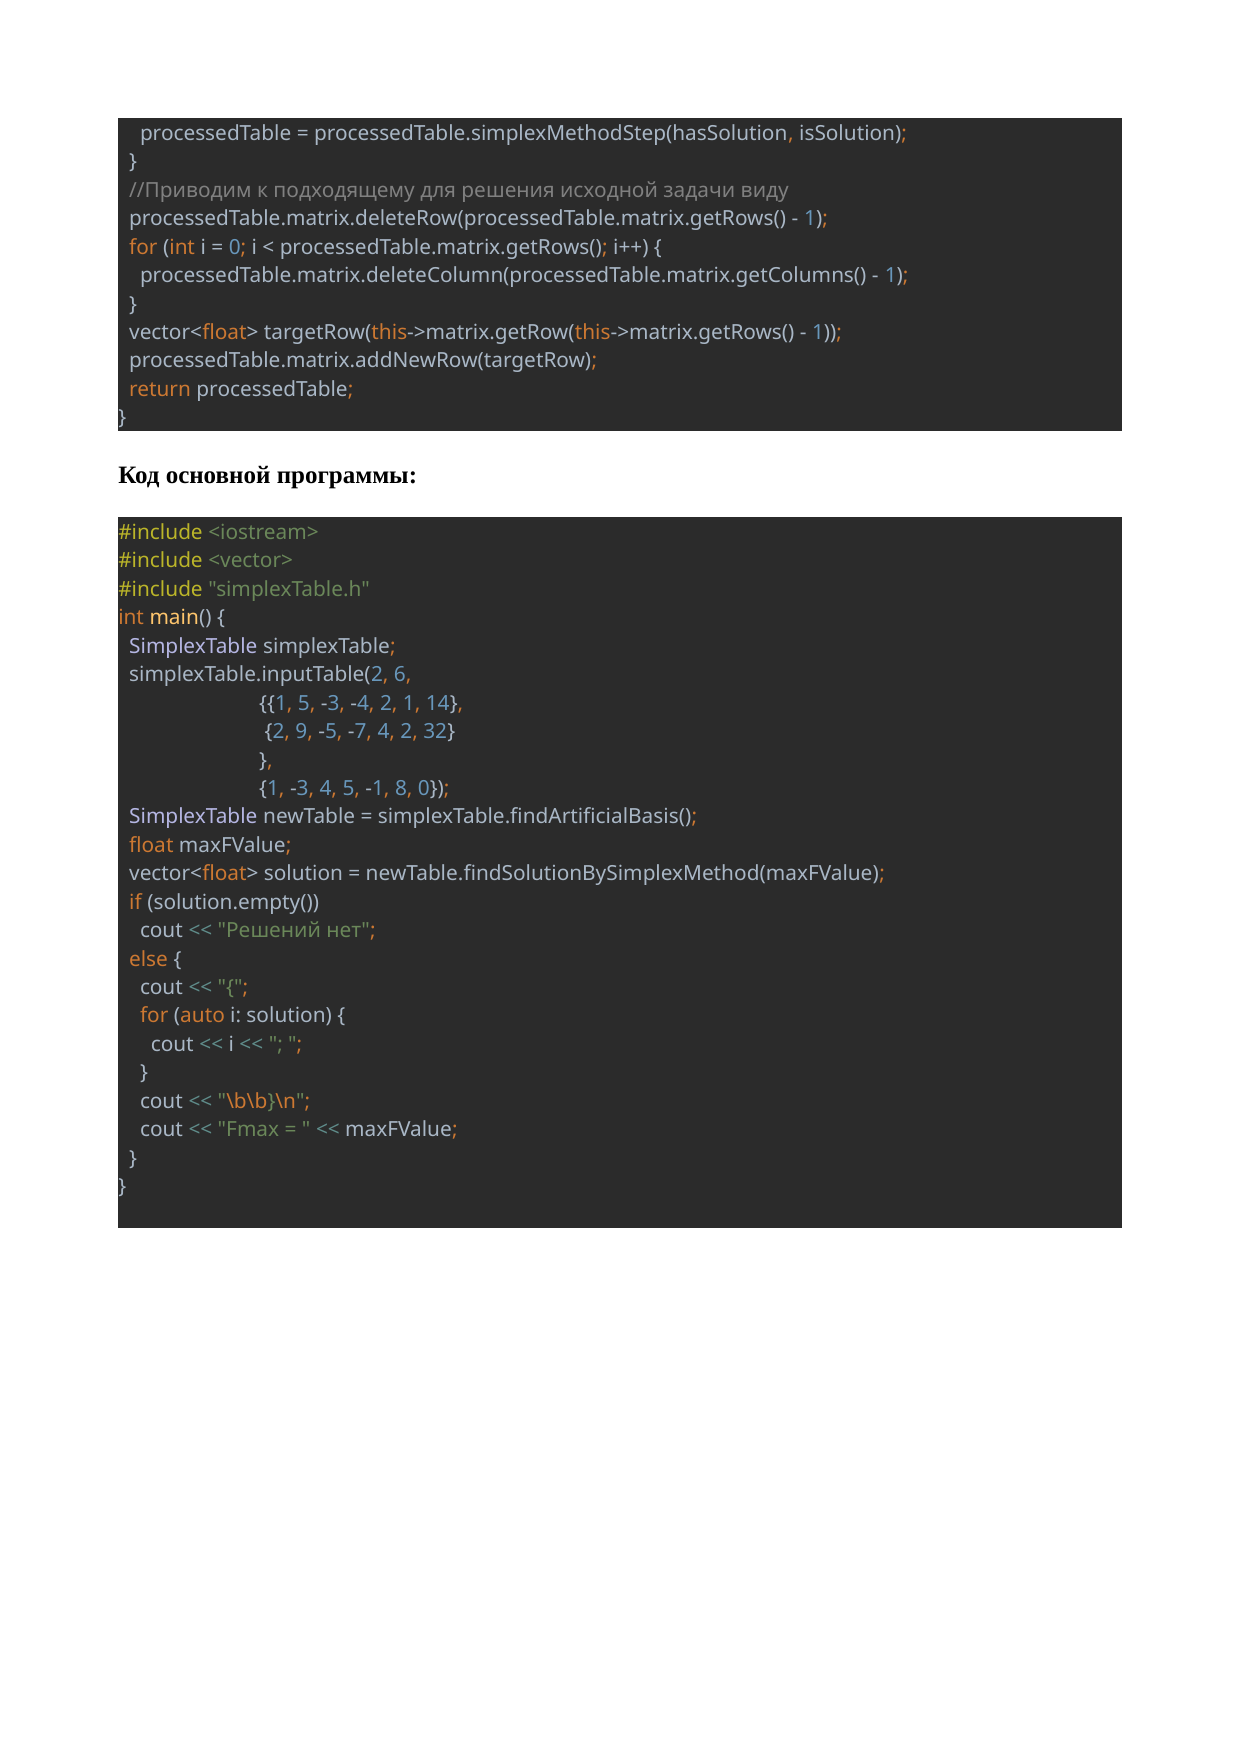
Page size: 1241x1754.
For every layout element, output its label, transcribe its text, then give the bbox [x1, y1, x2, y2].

text processedTable = processedTable.simplexMethodStep(hasSolution, isSolution); } //Приводим к подходящему для решения исходной задачи виду processedTable.matrix.deleteRow(processedTable.matrix.getRows() - 1); for (int i = 0; i < processedTable.matrix.getRows(); i++) { processedTable.matrix.deleteColumn(processedTable.matrix.getColumns() - 1); } vector<float> targetRow(this->matrix.getRow(this->matrix.getRows() - 1)); processedTable.matrix.addNewRow(targetRow); return processedTable; } [118, 118, 1122, 431]
text Код основной программы: [118, 460, 1122, 488]
text #include <iostream> #include <vector> #include "simplexTable.h" int main() { SimplexTable simplexTable; simplexTable.inputTable(2, 6, {{1, 5, -3, -4, 2, 1, 14}, {2, 9, -5, -7, 4, 2, 32} }, {1, -3, 4, 5, -1, 8, 0}); SimplexTable newTable = simplexTable.findArtificialBasis(); float maxFValue; vector<float> solution = newTable.findSolutionBySimplexMethod(maxFValue); if (solution.empty()) cout << "Решений нет"; else { cout << "{"; for (auto i: solution) { cout << i << "; "; } cout << "\b\b}\n"; cout << "Fmax = " << maxFValue; } } [118, 517, 1122, 1228]
